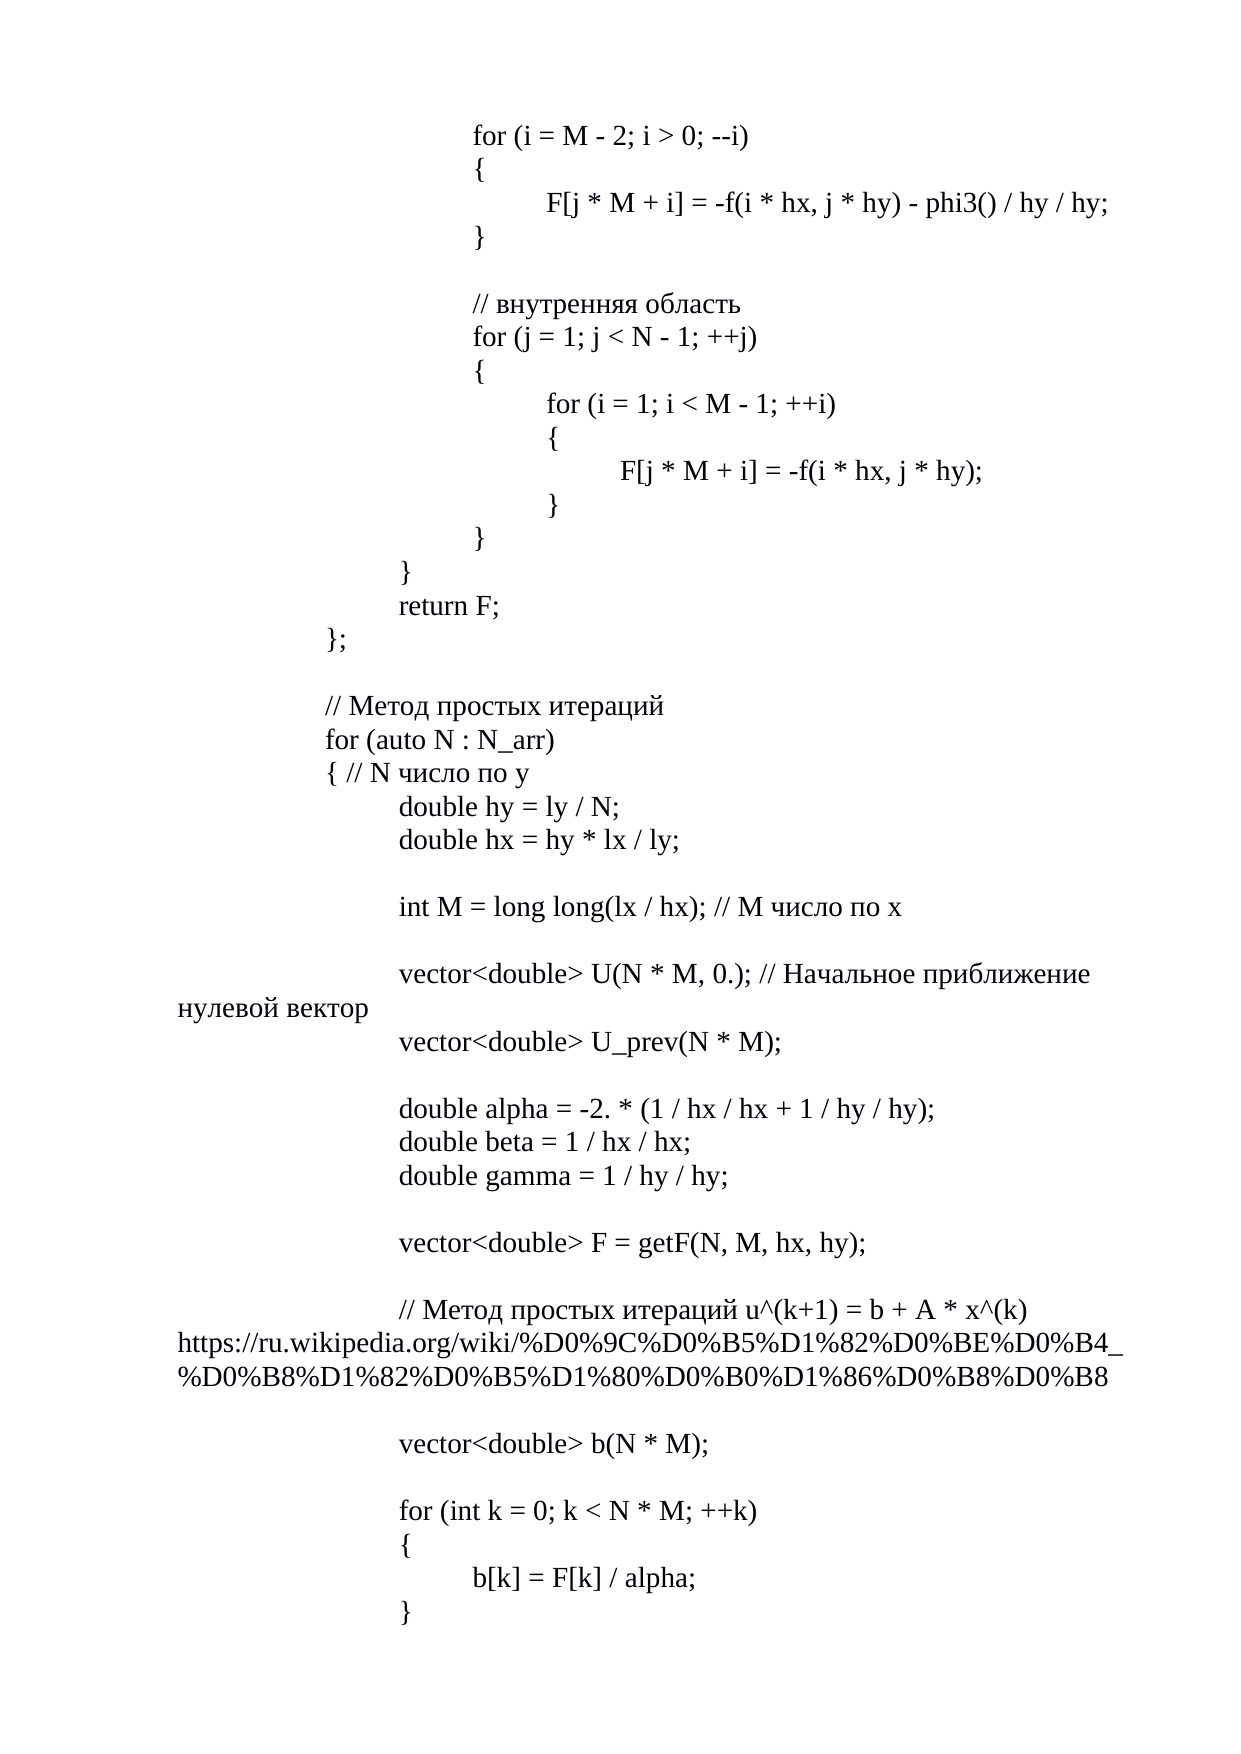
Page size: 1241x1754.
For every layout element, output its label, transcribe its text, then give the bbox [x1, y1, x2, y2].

text // внутренняя область [177, 286, 1152, 319]
text }; [177, 621, 1152, 655]
text double hx = hy * lx / ly; [177, 822, 1152, 856]
text for (auto N : N_arr) [177, 722, 1152, 755]
text for (i = 1; i < M - 1; ++i) [177, 386, 1152, 420]
text } [177, 521, 1152, 554]
text { [177, 152, 1152, 185]
text for (int k = 0; k < N * M; ++k) [177, 1493, 1152, 1527]
text double hy = ly / N; [177, 789, 1152, 822]
text vector<double> F = getF(N, M, hx, hy); [177, 1225, 1152, 1258]
text vector<double> U(N * M, 0.); // Начальное приближение нулевой вектор [177, 957, 1152, 1024]
text double beta = 1 / hx / hx; [177, 1124, 1152, 1158]
text } [177, 219, 1152, 252]
text for (j = 1; j < N - 1; ++j) [177, 319, 1152, 353]
text // Метод простых итераций [177, 688, 1152, 722]
text F[j * M + i] = -f(i * hx, j * hy); [177, 453, 1152, 487]
text int M = long long(lx / hx); // M число по x [177, 889, 1152, 923]
text { [177, 420, 1152, 453]
text } [177, 1594, 1152, 1627]
text } [177, 487, 1152, 521]
text vector<double> U_prev(N * M); [177, 1024, 1152, 1057]
text { [177, 353, 1152, 386]
text vector<double> b(N * M); [177, 1426, 1152, 1460]
text // Метод простых итераций u^(k+1) = b + A * x^(k) https://ru.wikipedia.org/wiki/%D0%9C%D0%B5%D1%82%D0%BE%D0%B4_%D0%B8%D1%82%D0%B5%D1%80%D0%B0%D1%86%D0%B8%D0%B8 [177, 1292, 1152, 1393]
text double gamma = 1 / hy / hy; [177, 1158, 1152, 1191]
text F[j * M + i] = -f(i * hx, j * hy) - phi3() / hy / hy; [177, 185, 1152, 219]
text b[k] = F[k] / alpha; [177, 1560, 1152, 1594]
text { // N число по y [177, 755, 1152, 789]
text { [177, 1527, 1152, 1560]
text double alpha = -2. * (1 / hx / hx + 1 / hy / hy); [177, 1091, 1152, 1124]
text } [177, 554, 1152, 588]
text for (i = M - 2; i > 0; --i) [177, 118, 1152, 152]
text return F; [177, 588, 1152, 621]
